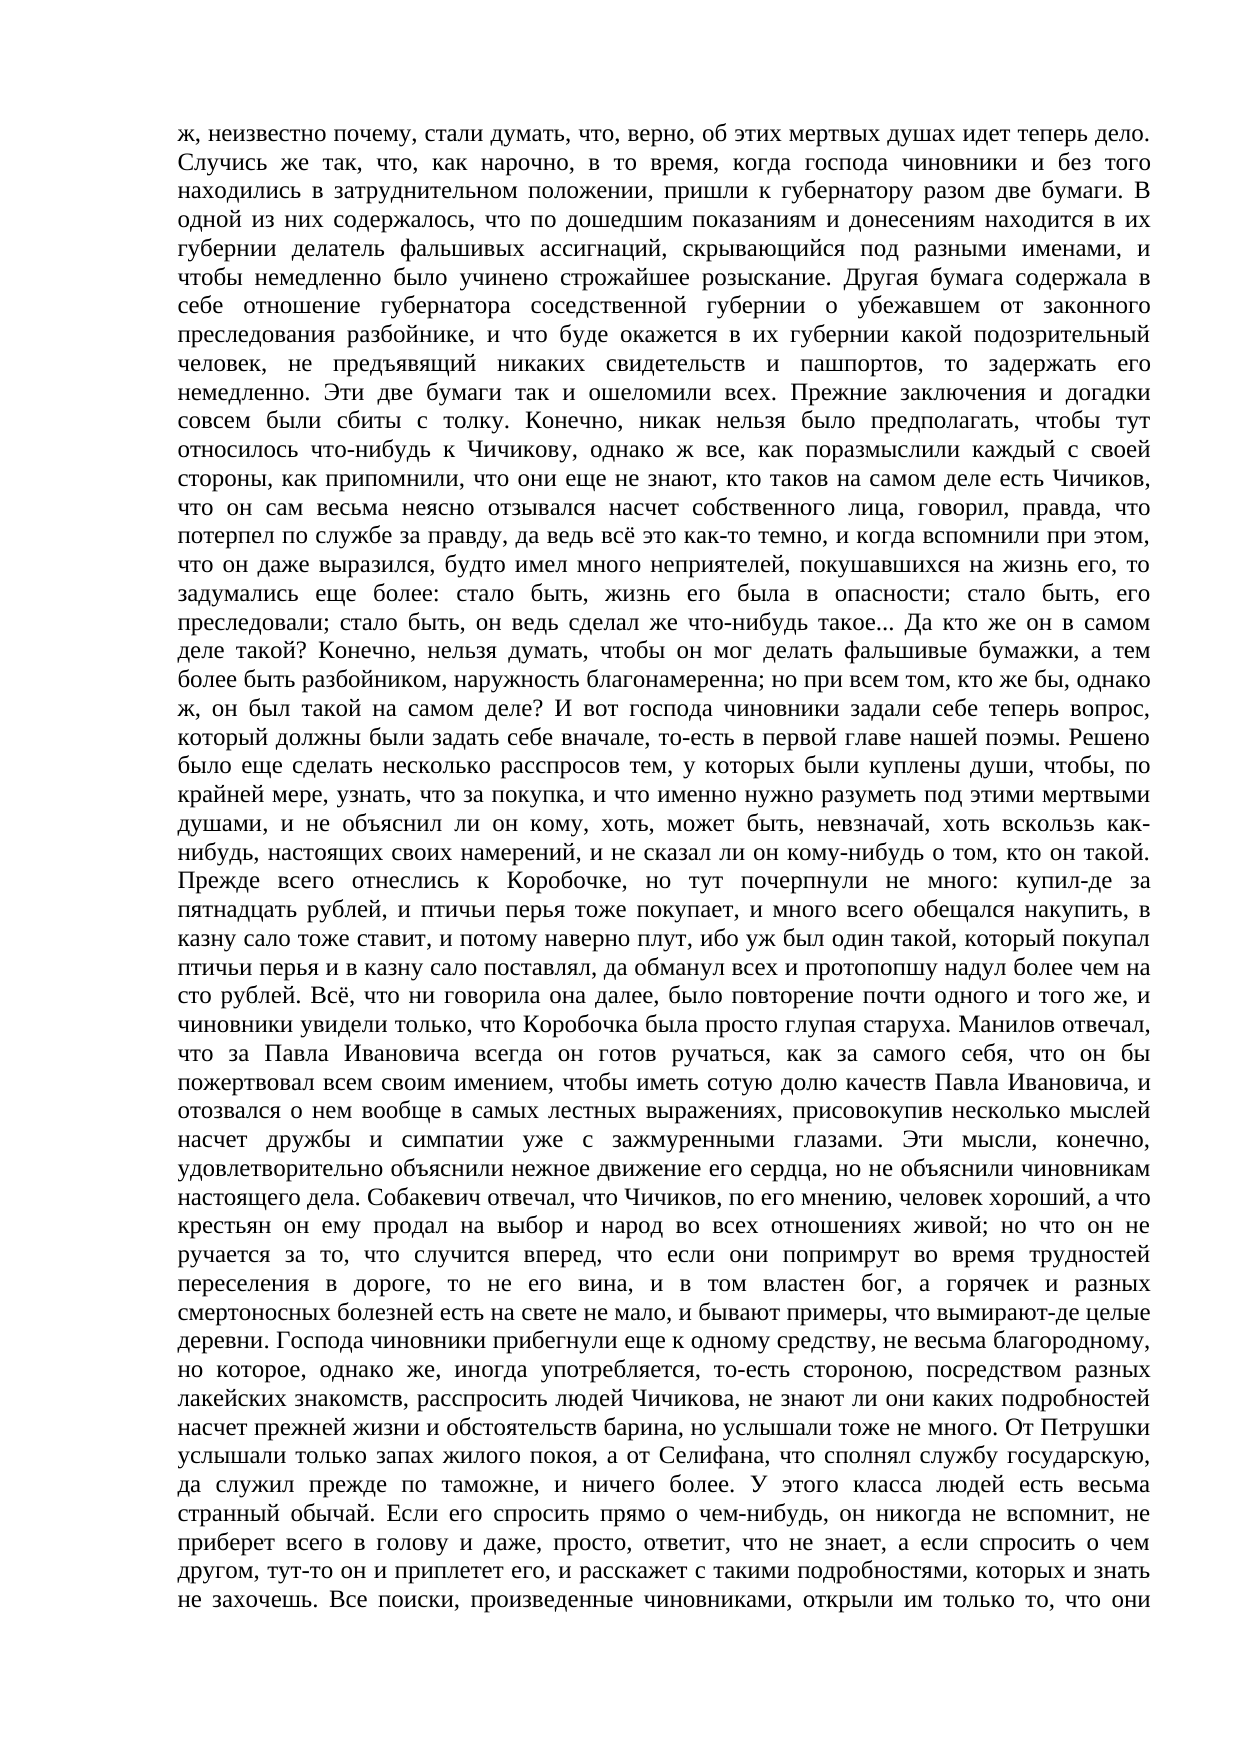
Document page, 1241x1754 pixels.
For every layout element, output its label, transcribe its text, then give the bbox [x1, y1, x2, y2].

text ж, неизвестно почему, стали думать, что, верно, об этих мертвых душах идет теперь дело. Случись же так, что, как нарочно, в то время, когда господа чиновники и без того находились в затруднительном положении, пришли к губернатору разом две бумаги. В одной из них содержалось, что по дошедшим показаниям и донесениям находится в их губернии делатель фальшивых ассигнаций, скрывающийся под разными именами, и чтобы немедленно было учинено строжайшее розыскание. Другая бумага содержала в себе отношение губернатора соседственной губернии о убежавшем от законного преследования разбойнике, и что буде окажется в их губернии какой подозрительный человек, не предъявящий никаких свидетельств и пашпортов, то задержать его немедленно. Эти две бумаги так и ошеломили всех. Прежние заключения и догадки совсем были сбиты с толку. Конечно, никак нельзя было предполагать, чтобы тут относилось что-нибудь к Чичикову, однако ж все, как поразмыслили каждый с своей стороны, как припомнили, что они еще не знают, кто таков на самом деле есть Чичиков, что он сам весьма неясно отзывался насчет собственного лица, говорил, правда, что потерпел по службе за правду, да ведь всё это как-то темно, и когда вспомнили при этом, что он даже выразился, будто имел много неприятелей, покушавшихся на жизнь его, то задумались еще более: стало быть, жизнь его была в опасности; стало быть, его преследовали; стало быть, он ведь сделал же что-нибудь такое... Да кто же он в самом деле такой? Конечно, нельзя думать, чтобы он мог делать фальшивые бумажки, а тем более быть разбойником, наружность благонамеренна; но при всем том, кто же бы, однако ж, он был такой на самом деле? И вот господа чиновники задали себе теперь вопрос, который должны были задать себе вначале, то-есть в первой главе нашей поэмы. Решено было еще сделать несколько расспросов тем, у которых были куплены души, чтобы, по крайней мере, узнать, что за покупка, и что именно нужно разуметь под этими мертвыми душами, и не объяснил ли он кому, хоть, может быть, невзначай, хоть вскользь как-нибудь, настоящих своих намерений, и не сказал ли он кому-нибудь о том, кто он такой. Прежде всего отнеслись к Коробочке, но тут почерпнули не много: купил-де за пятнадцать рублей, и птичьи перья тоже покупает, и много всего обещался накупить, в казну сало тоже ставит, и потому наверно плут, ибо уж был один такой, который покупал птичьи перья и в казну сало поставлял, да обманул всех и протопопшу надул более чем на сто рублей. Всё, что ни говорила она далее, было повторение почти одного и того же, и чиновники увидели только, что Коробочка была просто глупая старуха. Манилов отвечал, что за Павла Ивановича всегда он готов ручаться, как за самого себя, что он бы пожертвовал всем своим имением, чтобы иметь сотую долю качеств Павла Ивановича, и отозвался о нем вообще в самых лестных выражениях, присовокупив несколько мыслей насчет дружбы и симпатии уже с зажмуренными глазами. Эти мысли, конечно, удовлетворительно объяснили нежное движение его сердца, но не объяснили чиновникам настоящего дела. Собакевич отвечал, что Чичиков, по его мнению, человек хороший, а что крестьян он ему продал на выбор и народ во всех отношениях живой; но что он не ручается за то, что случится вперед, что если они попримрут во время трудностей переселения в дороге, то не его вина, и в том властен бог, а горячек и разных смертоносных болезней есть на свете не мало, и бывают примеры, что вымирают-де целые деревни. Господа чиновники прибегнули еще к одному средству, не весьма благородному, но которое, однако же, иногда употребляется, то-есть стороною, посредством разных лакейских знакомств, расспросить людей Чичикова, не знают ли они каких подробностей насчет прежней жизни и обстоятельств барина, но услышали тоже не много. От Петрушки услышали только запах жилого покоя, а от Селифана, что сполнял службу государскую, да служил прежде по таможне, и ничего более. У этого класса людей есть весьма странный обычай. Если его спросить прямо о чем-нибудь, он никогда не вспомнит, не приберет всего в голову и даже, просто, ответит, что не знает, а если спросить о чем другом, тут-то он и приплетет его, и расскажет с такими подробностями, которых и знать не захочешь. Все поиски, произведенные чиновниками, открыли им только то, что они [177, 118, 1152, 1613]
